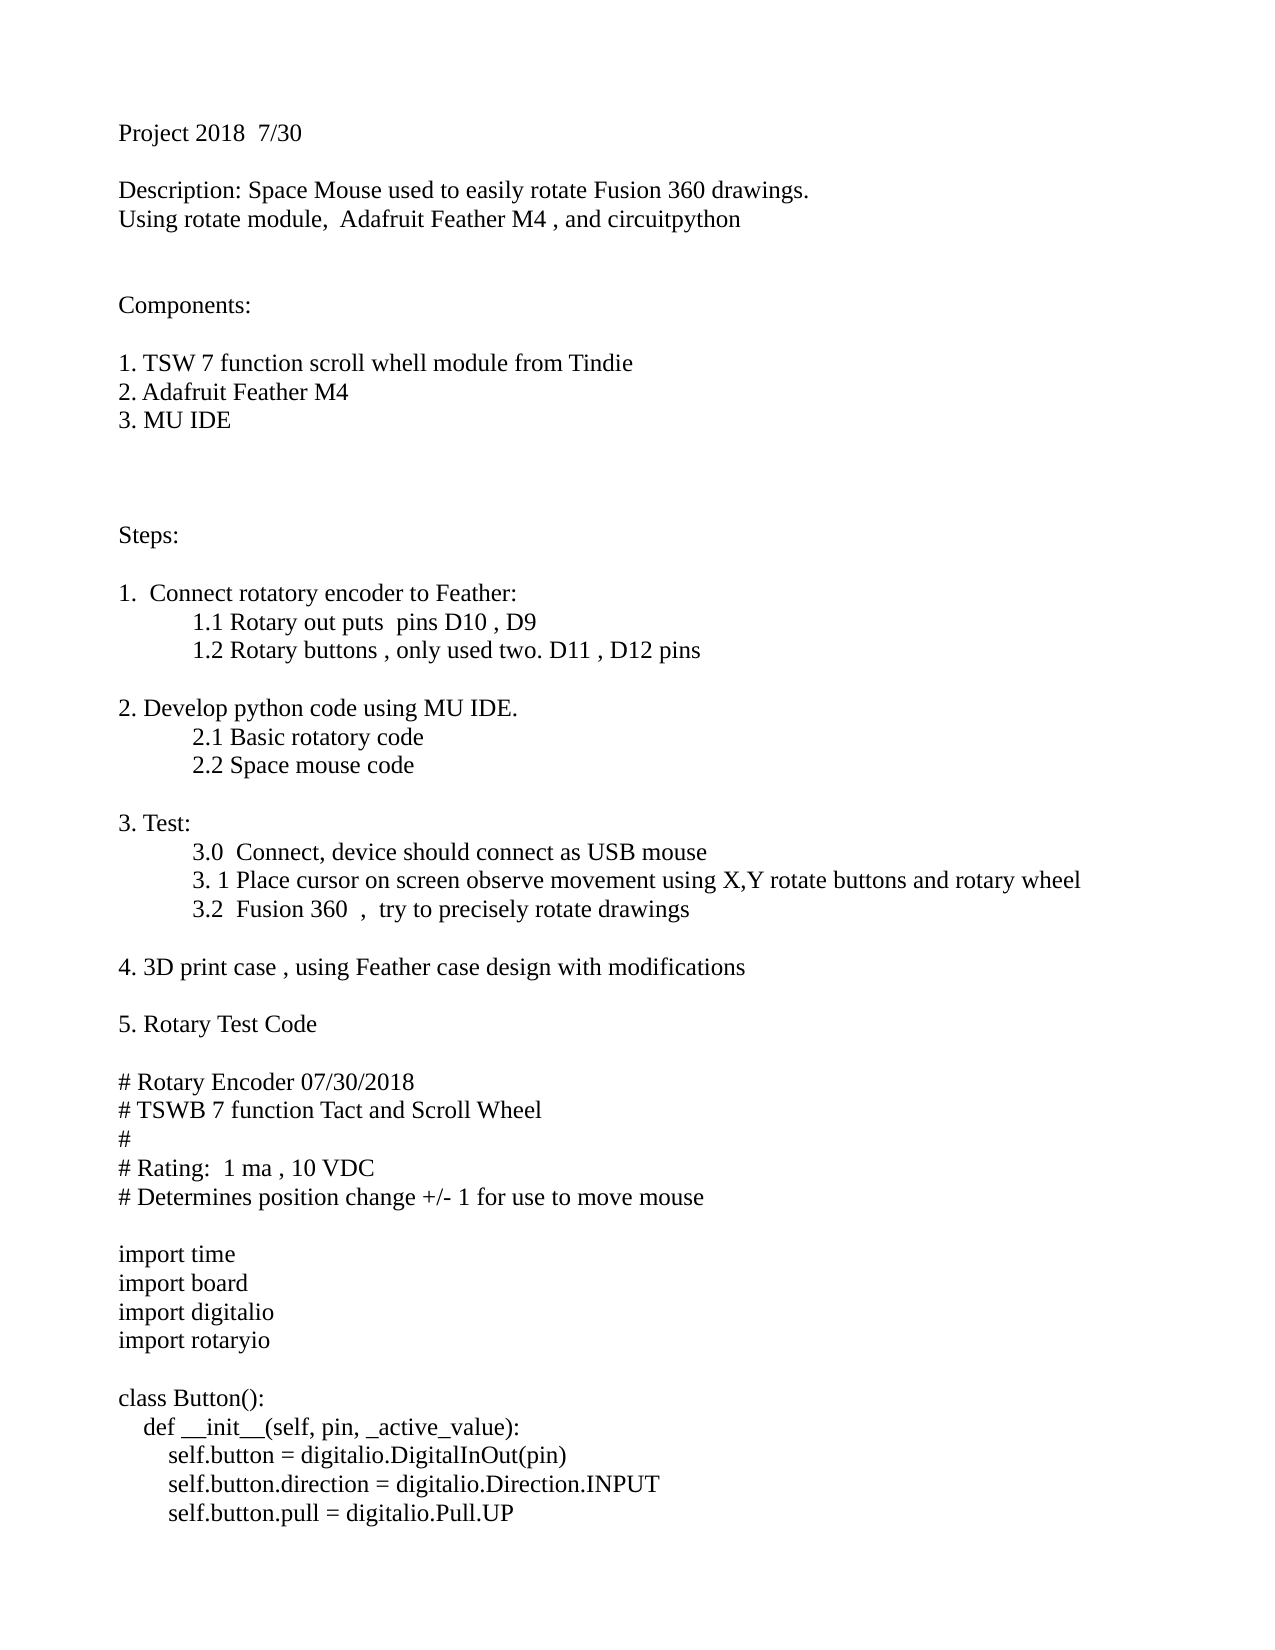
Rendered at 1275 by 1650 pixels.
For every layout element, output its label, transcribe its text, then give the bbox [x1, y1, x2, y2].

text 2.2 Space mouse code [192, 751, 1157, 779]
text 4. 3D print case , using Feather case design with modifications [118, 952, 1157, 981]
text 2. Develop python code using MU IDE. [118, 693, 1157, 722]
text 3.0 Connect, device should connect as USB mouse [192, 837, 1157, 866]
text Description: Space Mouse used to easily rotate Fusion 360 drawings. [118, 176, 1157, 204]
text 3. MU IDE [118, 406, 1157, 434]
text 2. Adafruit Feather M4 [118, 377, 1157, 406]
text Components: [118, 291, 1157, 319]
text Using rotate module, Adafruit Feather M4 , and circuitpython [118, 204, 1157, 233]
text Project 2018 7/30 [118, 118, 1157, 147]
text Steps: [118, 521, 1157, 549]
text 3. 1 Place cursor on screen observe movement using X,Y rotate buttons and rotary wheel [192, 866, 1157, 894]
text 1. Connect rotatory encoder to Feather: [118, 578, 1157, 607]
text 1. TSW 7 function scroll whell module from Tindie [118, 348, 1157, 377]
text 1.1 Rotary out puts pins D10 , D9 [192, 607, 1157, 636]
text 3.2 Fusion 360 , try to precisely rotate drawings [192, 894, 1157, 923]
text 2.1 Basic rotatory code [192, 722, 1157, 751]
text # Rotary Encoder 07/30/2018 # TSWB 7 function Tact and Scroll Wheel # # Rating: 1 ma , 10 VDC # Determines position change +/- 1 for use to move mouse import time import board import digitalio import rotaryio class Button(): def __init__(self, pin, _active_value): self.button = digitalio.DigitalInOut(pin) self.button.direction = digitalio.Direction.INPUT self.button.pull = digitalio.Pull.UP [118, 1067, 1157, 1527]
text 3. Test: [118, 808, 1157, 837]
text 1.2 Rotary buttons , only used two. D11 , D12 pins [192, 636, 1157, 664]
text 5. Rotary Test Code [118, 1009, 1157, 1038]
